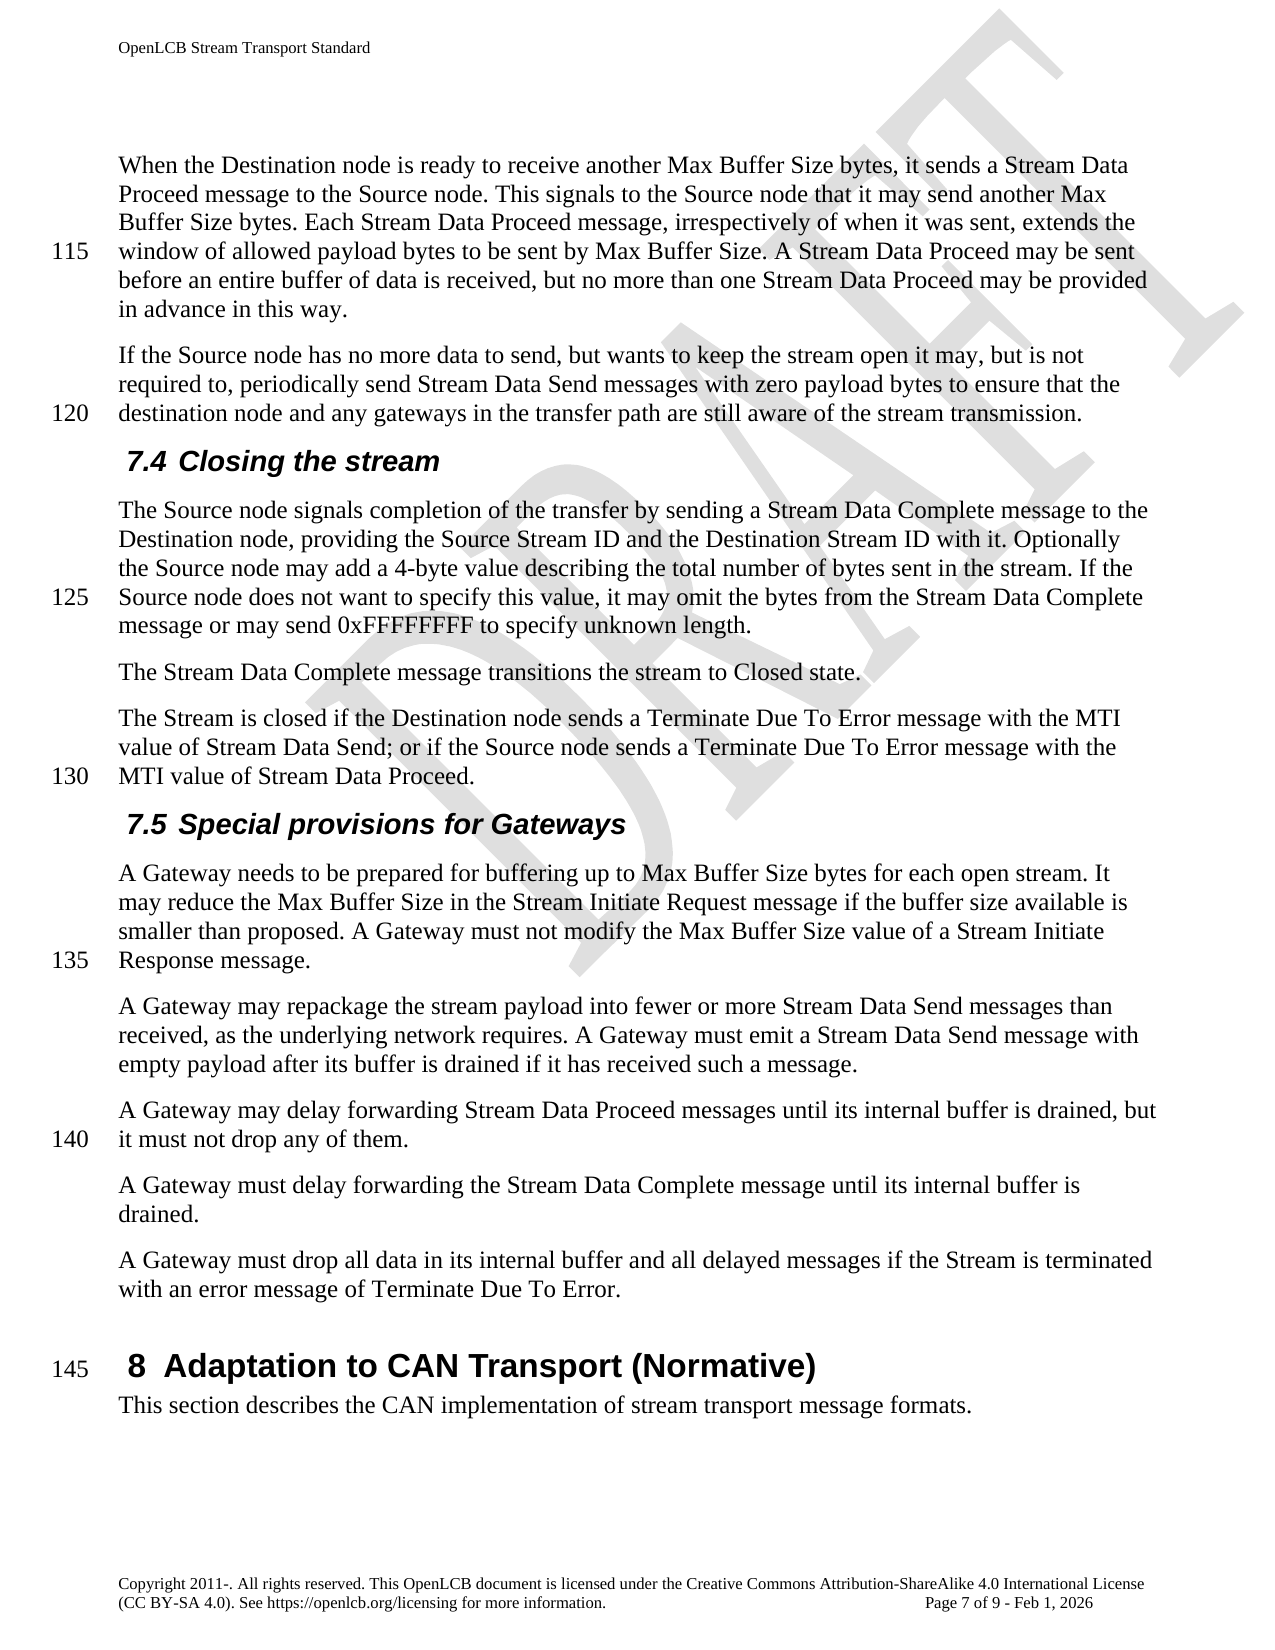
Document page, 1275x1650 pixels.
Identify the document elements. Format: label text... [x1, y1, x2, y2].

text If the Source node has no more data to send, but wants to keep the stream open it may, but is not required to, periodically send Stream Data Send messages with zero payload bytes to ensure that the destination node and any gateways in the transfer path are still aware of the stream transmission. [709, 340, 970, 426]
text A Gateway needs to be prepared for buffering up to Max Buffer Size bytes for each open stream. It may reduce the Max Buffer Size in the Stream Initiate Request message if the buffer size available is smaller than proposed. A Gateway must not modify the Max Buffer Size value of a Stream Initiate Response message. [585, 858, 1157, 973]
text A Gateway must drop all data in its internal buffer and all delayed messages if the Stream is terminated with an error message of Terminate Due To Error. [118, 1246, 1157, 1303]
text The Source node signals completion of the transfer by sending a Stream Data Complete message to the Destination node, providing the Source Stream ID and the Destination Stream ID with it. Optionally the Source node may add a 4-byte value describing the total number of bytes sent in the stream. If the Source node does not want to specify this value, it may omit the bytes from the Stream Data Complete message or may send 0xFFFFFFFF to specify unknown length. [518, 495, 666, 639]
text When the Destination node is ready to receive another Max Buffer Size bytes, it sends a Stream Data Proceed message to the Source node. This signals to the Source node that it may send another Max Buffer Size bytes. Each Stream Data Proceed message, irrespectively of when it was sent, extends the window of allowed payload bytes to be sent by Max Buffer Size. A Stream Data Proceed may be sent before an entire buffer of data is received, but no more than one Stream Data Proceed may be provided in advance in this way. [816, 150, 1157, 322]
subtitle Closing the stream [118, 444, 753, 478]
text When the Destination node is ready to receive another Max Buffer Size bytes, it sends a Stream Data Proceed message to the Source node. This signals to the Source node that it may send another Max Buffer Size bytes. Each Stream Data Proceed message, irrespectively of when it was sent, extends the window of allowed payload bytes to be sent by Max Buffer Size. A Stream Data Proceed may be sent before an entire buffer of data is received, but no more than one Stream Data Proceed may be provided in advance in this way. [1038, 150, 1157, 269]
text The Stream Data Complete message transitions the stream to Closed state. [363, 657, 520, 686]
subtitle Special provisions for Gateways [663, 807, 1157, 841]
text If the Source node has no more data to send, but wants to keep the stream open it may, but is not required to, periodically send Stream Data Send messages with zero payload bytes to ensure that the destination node and any gateways in the transfer path are still aware of the stream transmission. [950, 340, 1157, 426]
text The Source node signals completion of the transfer by sending a Stream Data Complete message to the Destination node, providing the Source Stream ID and the Destination Stream ID with it. Optionally the Source node may add a 4-byte value describing the total number of bytes sent in the stream. If the Source node does not want to specify this value, it may omit the bytes from the Stream Data Complete message or may send 0xFFFFFFFF to specify unknown length. [118, 495, 586, 639]
subtitle [1031, 444, 1157, 478]
subtitle Special provisions for Gateways [118, 807, 478, 841]
text The Stream Data Complete message transitions the stream to Closed state. [654, 657, 770, 686]
subtitle [750, 444, 852, 478]
text The Stream is closed if the Destination node sends a Terminate Due To Error message with the MTI value of Stream Data Send; or if the Source node sends a Terminate Due To Error message with the MTI value of Stream Data Proceed. [118, 703, 426, 789]
text The Source node signals completion of the transfer by sending a Stream Data Complete message to the Destination node, providing the Source Stream ID and the Destination Stream ID with it. Optionally the Source node may add a 4-byte value describing the total number of bytes sent in the stream. If the Source node does not want to specify this value, it may omit the bytes from the Stream Data Complete message or may send 0xFFFFFFFF to specify unknown length. [821, 495, 1157, 639]
text The Stream is closed if the Destination node sends a Terminate Due To Error message with the MTI value of Stream Data Send; or if the Source node sends a Terminate Due To Error message with the MTI value of Stream Data Proceed. [694, 703, 1157, 789]
text The Stream Data Complete message transitions the stream to Closed state. [118, 657, 349, 686]
text A Gateway may repackage the stream payload into fewer or more Stream Data Send messages than received, as the underlying network requires. A Gateway must emit a Stream Data Send message with empty payload after its buffer is drained if it has received such a message. [118, 991, 1157, 1077]
text If the Source node has no more data to send, but wants to keep the stream open it may, but is not required to, periodically send Stream Data Send messages with zero payload bytes to ensure that the destination node and any gateways in the transfer path are still aware of the stream transmission. [118, 340, 717, 426]
text The Stream is closed if the Destination node sends a Terminate Due To Error message with the MTI value of Stream Data Send; or if the Source node sends a Terminate Due To Error message with the MTI value of Stream Data Proceed. [587, 703, 735, 789]
text The Stream Data Complete message transitions the stream to Closed state. [786, 657, 1157, 686]
text The Stream Data Complete message transitions the stream to Closed state. [537, 657, 633, 686]
text A Gateway may delay forwarding Stream Data Proceed messages until its internal buffer is drained, but it must not drop any of them. [118, 1095, 1157, 1153]
text This section describes the CAN implementation of stream transport message formats. [118, 1391, 1157, 1419]
subtitle Special provisions for Gateways [487, 807, 643, 841]
subtitle Adaptation to CAN Transport (Normative) [118, 1346, 1157, 1384]
text A Gateway needs to be prepared for buffering up to Max Buffer Size bytes for each open stream. It may reduce the Max Buffer Size in the Stream Initiate Request message if the buffer size available is smaller than proposed. A Gateway must not modify the Max Buffer Size value of a Stream Initiate Response message. [118, 858, 580, 973]
text A Gateway needs to be prepared for buffering up to Max Buffer Size bytes for each open stream. It may reduce the Max Buffer Size in the Stream Initiate Request message if the buffer size available is smaller than proposed. A Gateway must not modify the Max Buffer Size value of a Stream Initiate Response message. [538, 858, 645, 919]
text The Stream is closed if the Destination node sends a Terminate Due To Error message with the MTI value of Stream Data Send; or if the Source node sends a Terminate Due To Error message with the MTI value of Stream Data Proceed. [383, 703, 618, 789]
text When the Destination node is ready to receive another Max Buffer Size bytes, it sends a Stream Data Proceed message to the Source node. This signals to the Source node that it may send another Max Buffer Size bytes. Each Stream Data Proceed message, irrespectively of when it was sent, extends the window of allowed payload bytes to be sent by Max Buffer Size. A Stream Data Proceed may be sent before an entire buffer of data is received, but no more than one Stream Data Proceed may be provided in advance in this way. [118, 150, 866, 322]
text A Gateway must delay forwarding the Stream Data Complete message until its internal buffer is drained. [118, 1170, 1157, 1228]
subtitle [862, 444, 1022, 478]
text The Source node signals completion of the transfer by sending a Stream Data Complete message to the Destination node, providing the Source Stream ID and the Destination Stream ID with it. Optionally the Source node may add a 4-byte value describing the total number of bytes sent in the stream. If the Source node does not want to specify this value, it may omit the bytes from the Stream Data Complete message or may send 0xFFFFFFFF to specify unknown length. [633, 495, 864, 639]
